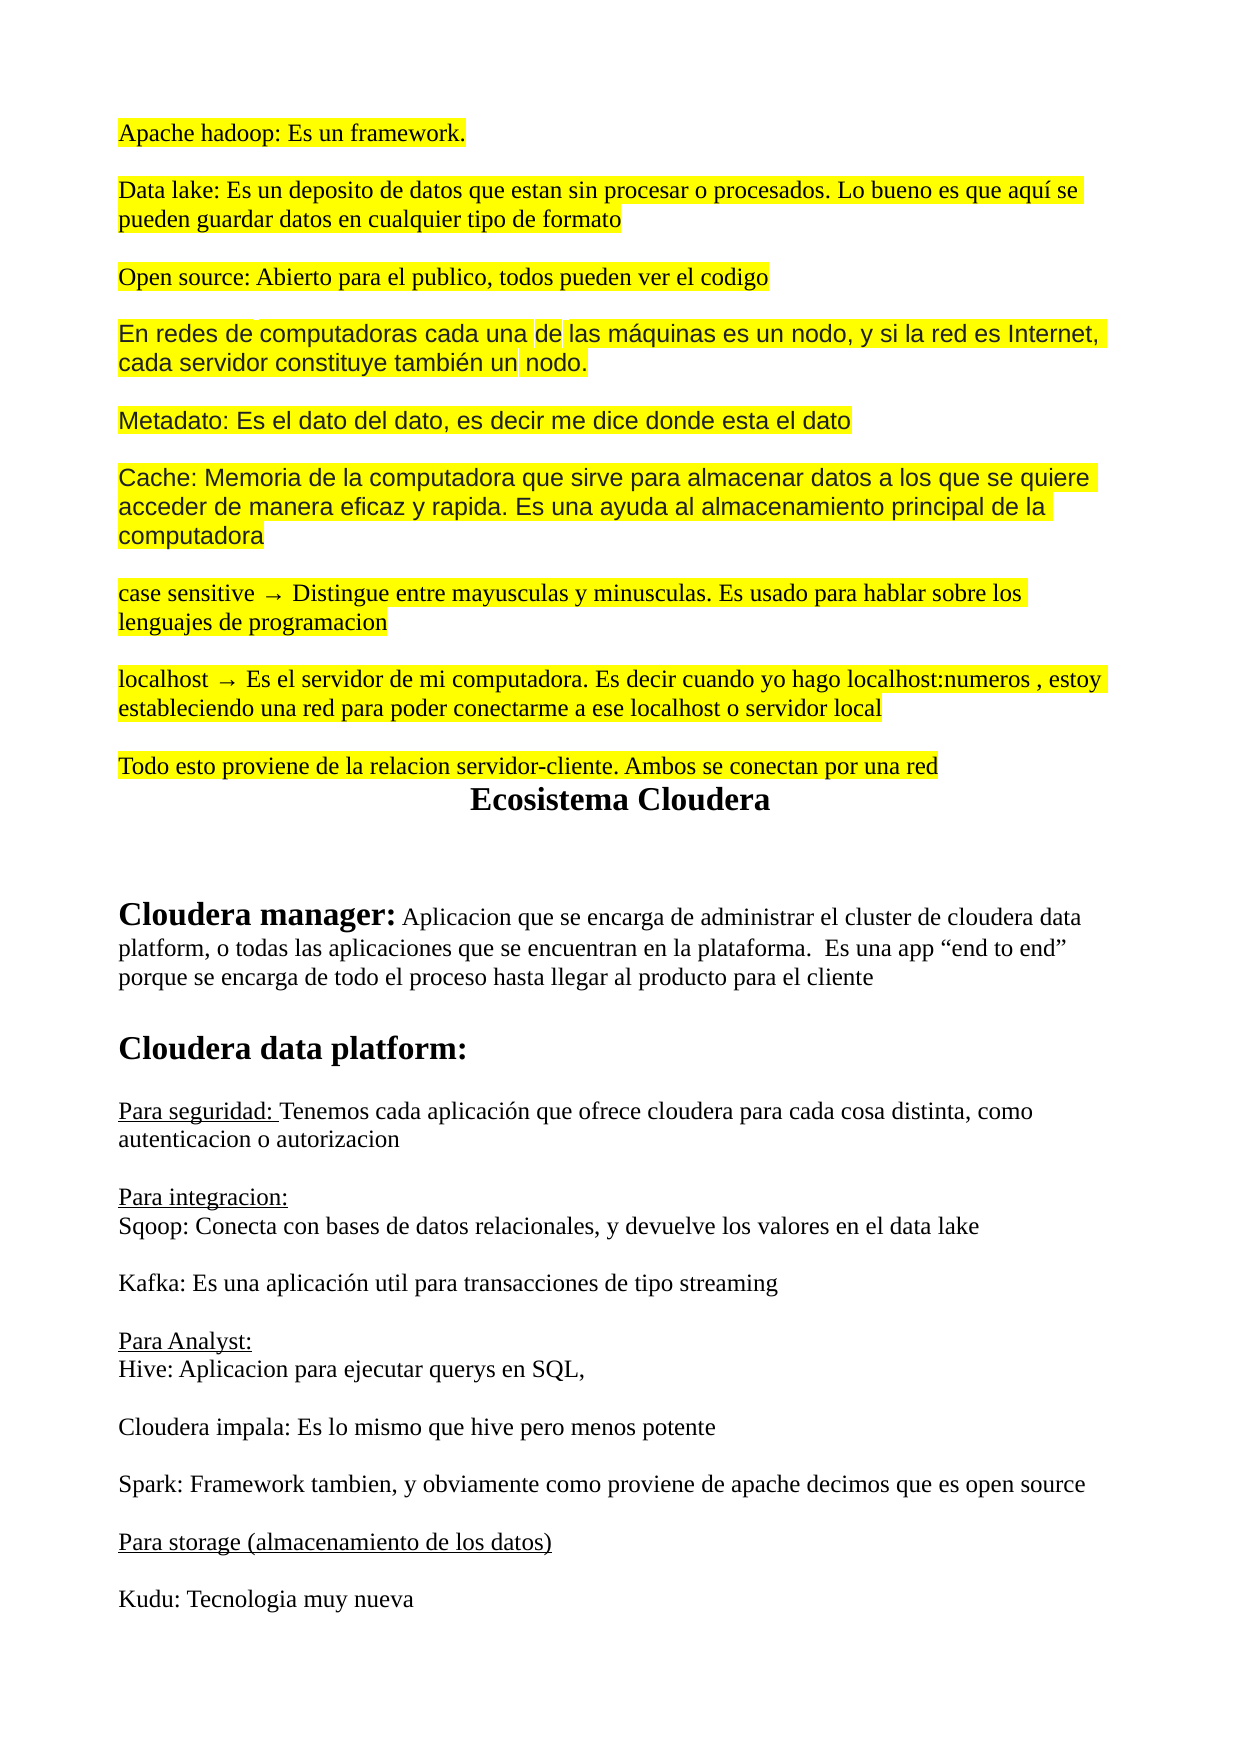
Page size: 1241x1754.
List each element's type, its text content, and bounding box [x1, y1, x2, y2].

text Apache hadoop: Es un framework. [118, 118, 1122, 147]
text Data lake: Es un deposito de datos que estan sin procesar o procesados. Lo bueno es que aquí se pueden guardar datos en cualquier tipo de formato [118, 176, 1122, 233]
text Spark: Framework tambien, y obviamente como proviene de apache decimos que es open source [118, 1441, 1122, 1498]
text En redes de computadoras cada una de las máquinas es un nodo, y si la red es Internet, cada servidor constituye también un nodo. [118, 319, 1122, 377]
text case sensitive → Distingue entre mayusculas y minusculas. Es usado para hablar sobre los lenguajes de programacion [118, 578, 1122, 636]
text Todo esto proviene de la relacion servidor-cliente. Ambos se conectan por una red [118, 722, 1122, 779]
text Para storage (almacenamiento de los datos) [118, 1527, 1122, 1556]
text Para integracion: Sqoop: Conecta con bases de datos relacionales, y devuelve los valores en el data lake Kafka: Es una aplicación util para transacciones de tipo streaming [118, 1182, 1122, 1297]
text Cloudera impala: Es lo mismo que hive pero menos potente [118, 1383, 1122, 1441]
text Metadato: Es el dato del dato, es decir me dice donde esta el dato [118, 406, 1122, 434]
text Cloudera manager: Aplicacion que se encarga de administrar el cluster de cloudera data platform, o todas las aplicaciones que se encuentran en la plataforma. Es una app “end to end” porque se encarga de todo el proceso hasta llegar al producto para el cliente [118, 894, 1122, 990]
text Ecosistema Cloudera [118, 779, 1122, 818]
text Cache: Memoria de la computadora que sirve para almacenar datos a los que se quiere acceder de manera eficaz y rapida. Es una ayuda al almacenamiento principal de la computadora [118, 463, 1122, 549]
text Para Analyst: Hive: Aplicacion para ejecutar querys en SQL, [118, 1326, 1122, 1383]
text localhost → Es el servidor de mi computadora. Es decir cuando yo hago localhost:numeros , estoy estableciendo una red para poder conectarme a ese localhost o servidor local [118, 664, 1122, 722]
text Cloudera data platform: [118, 1029, 1122, 1067]
text Open source: Abierto para el publico, todos pueden ver el codigo [118, 262, 1122, 291]
text Kudu: Tecnologia muy nueva [118, 1584, 1122, 1613]
text Para seguridad: Tenemos cada aplicación que ofrece cloudera para cada cosa distinta, como autenticacion o autorizacion [118, 1067, 1122, 1153]
